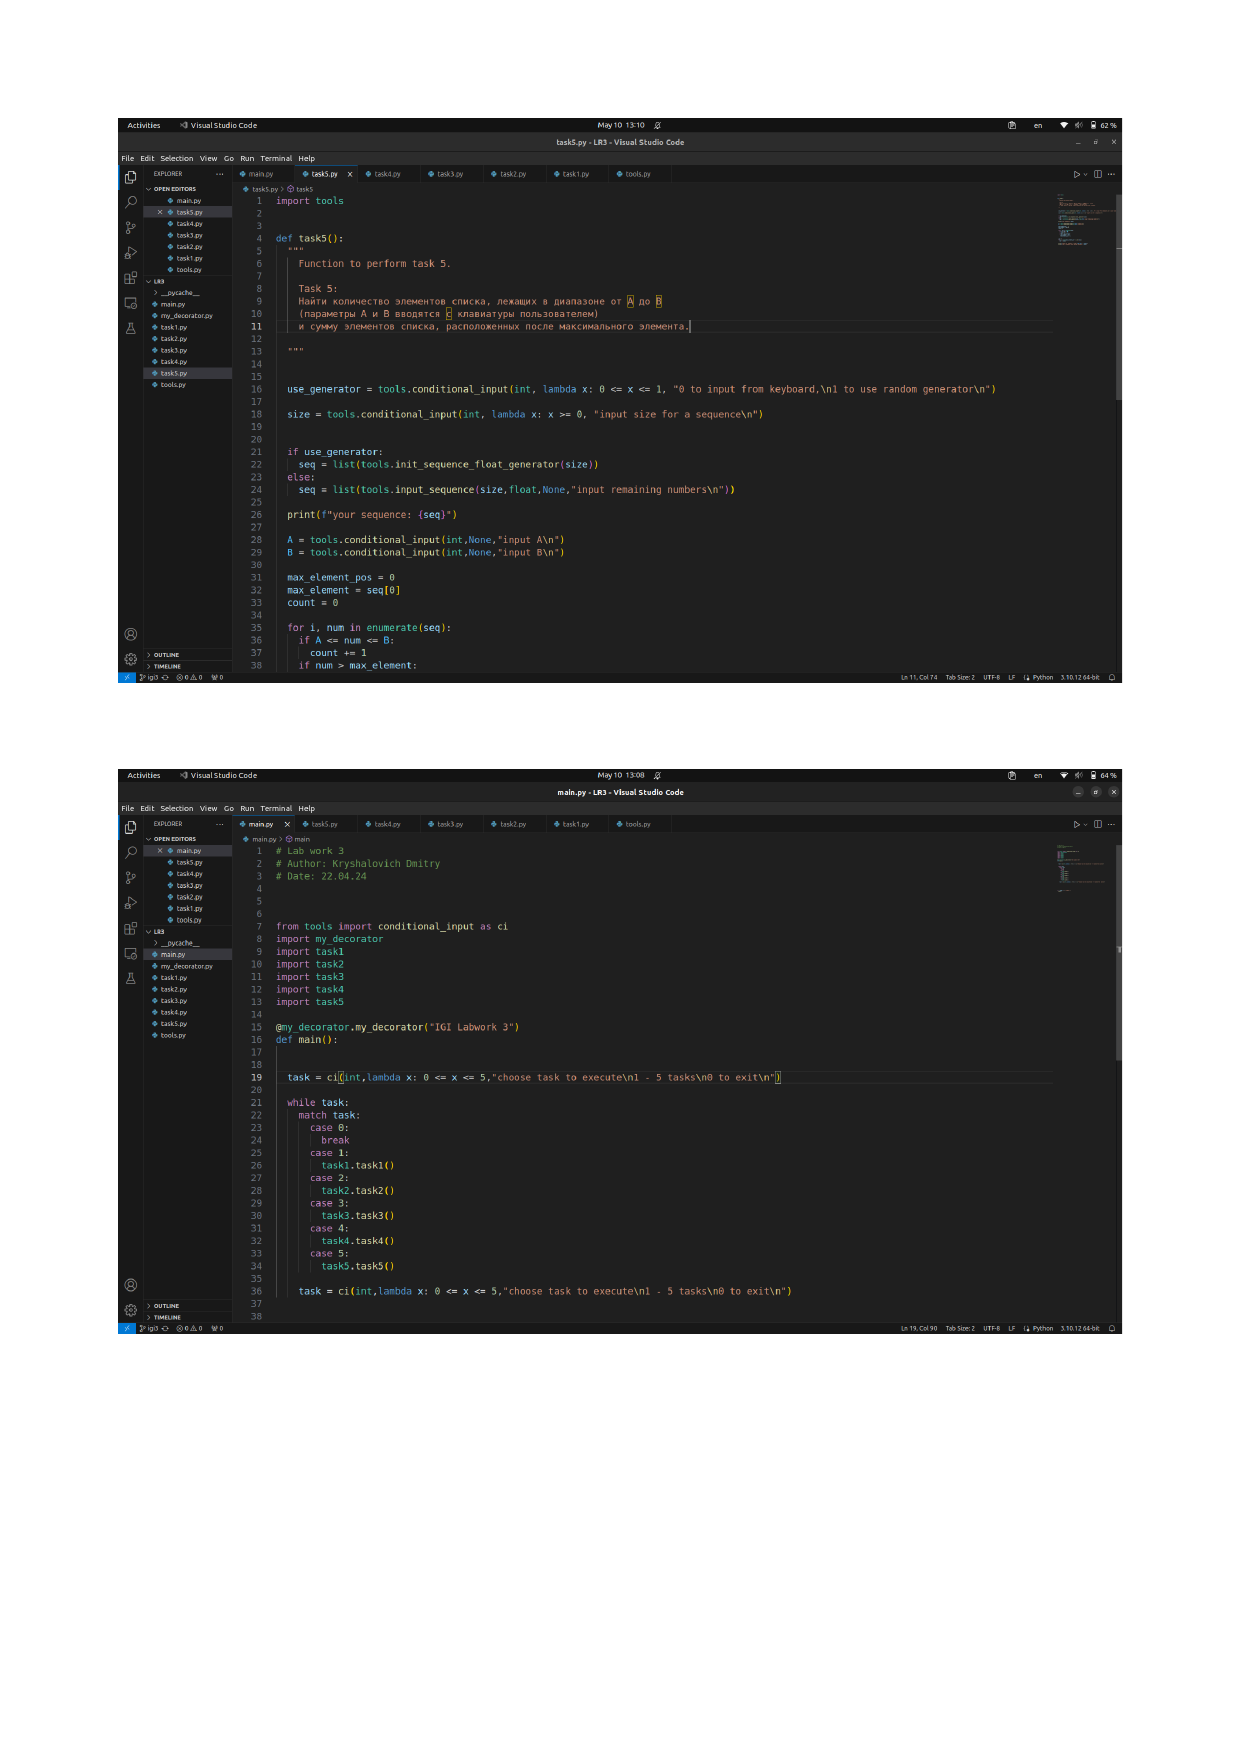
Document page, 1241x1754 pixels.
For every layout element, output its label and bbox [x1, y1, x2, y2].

picture [118, 118, 1123, 683]
picture [118, 769, 1123, 1334]
